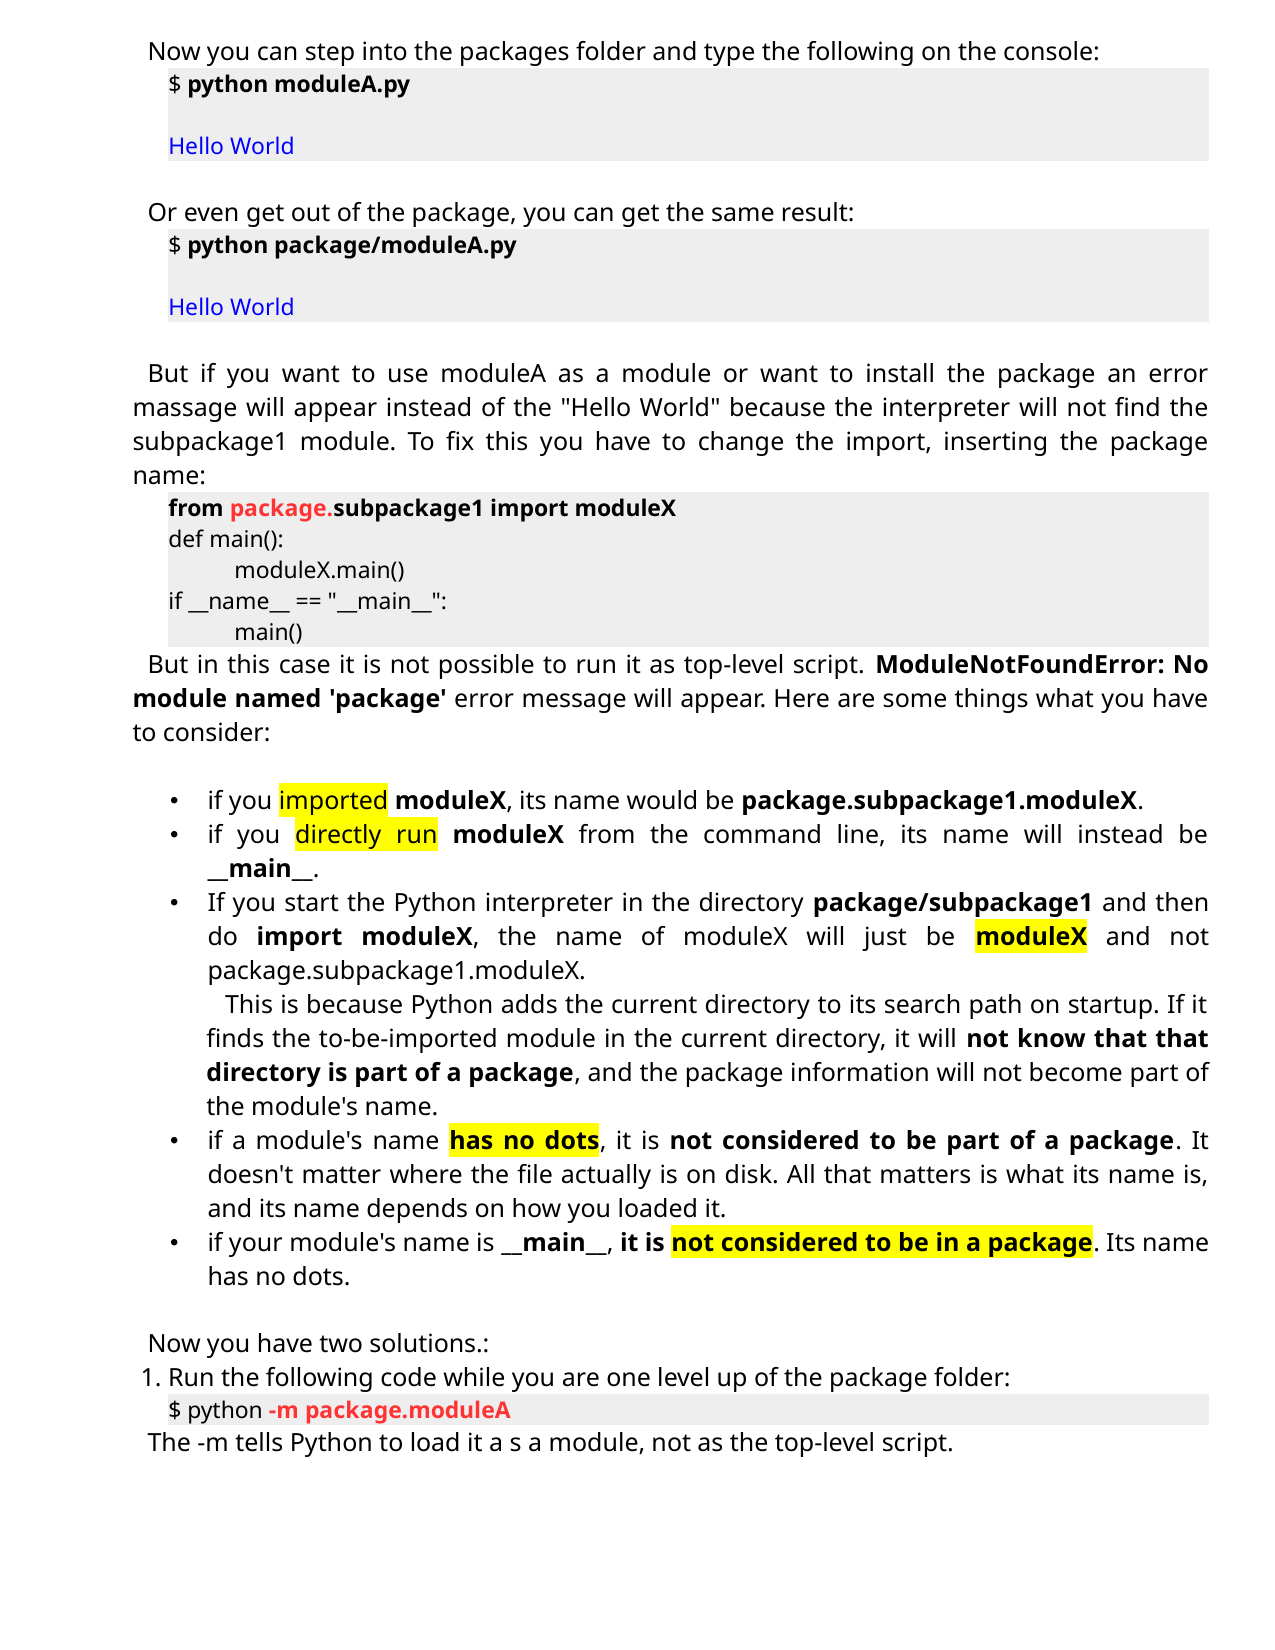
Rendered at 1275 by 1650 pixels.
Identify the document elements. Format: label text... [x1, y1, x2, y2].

text def main(): [168, 523, 1209, 554]
text Or even get out of the package, you can get the same result: [132, 195, 1209, 229]
text Hello World [168, 130, 1209, 161]
text 1. Run the following code while you are one level up of the package folder: [140, 1360, 1209, 1394]
text The -m tells Python to load it a s a module, not as the top-level script. [132, 1425, 1209, 1459]
text moduleX.main() [168, 554, 1209, 585]
list if you directly run moduleX from the command line, its name will instead be __main__. [170, 817, 1209, 885]
text $ python package/moduleA.py [168, 229, 1209, 260]
text But in this case it is not possible to run it as top-level script. ModuleNotFoundError: No module named 'package' error message will appear. Here are some things what you have to consider: [132, 647, 1209, 749]
list if your module's name is __main__, it is not considered to be in a package. Its name has no dots. [170, 1224, 1209, 1292]
text if __name__ == "__main__": [168, 585, 1209, 616]
list If you start the Python interpreter in the directory package/subpackage1 and then do import moduleX, the name of moduleX will just be moduleX and not package.subpackage1.moduleX. [170, 885, 1209, 987]
list if a module's name has no dots, it is not considered to be part of a package. It doesn't matter where the file actually is on disk. All that matters is what its name is, and its name depends on how you loaded it. [170, 1123, 1209, 1224]
text Hello World [168, 291, 1209, 322]
text main() [168, 616, 1209, 647]
text $ python moduleA.py [168, 68, 1209, 99]
text But if you want to use moduleA as a module or want to install the package an error massage will appear instead of the "Hello World" because the interpreter will not find the subpackage1 module. To fix this you have to change the import, inserting the package name: [132, 356, 1209, 492]
text Now you have two solutions.: [132, 1326, 1209, 1360]
list if you imported moduleX, its name would be package.subpackage1.moduleX. [170, 783, 1209, 817]
text Now you can step into the packages folder and type the following on the console: [132, 34, 1209, 68]
text This is because Python adds the current directory to its search path on startup. If it finds the to-be-imported module in the current directory, it will not know that that directory is part of a package, and the package information will not become part of the module's name. [206, 987, 1209, 1123]
text from package.subpackage1 import moduleX [168, 492, 1209, 523]
text $ python -m package.moduleA [168, 1394, 1209, 1425]
